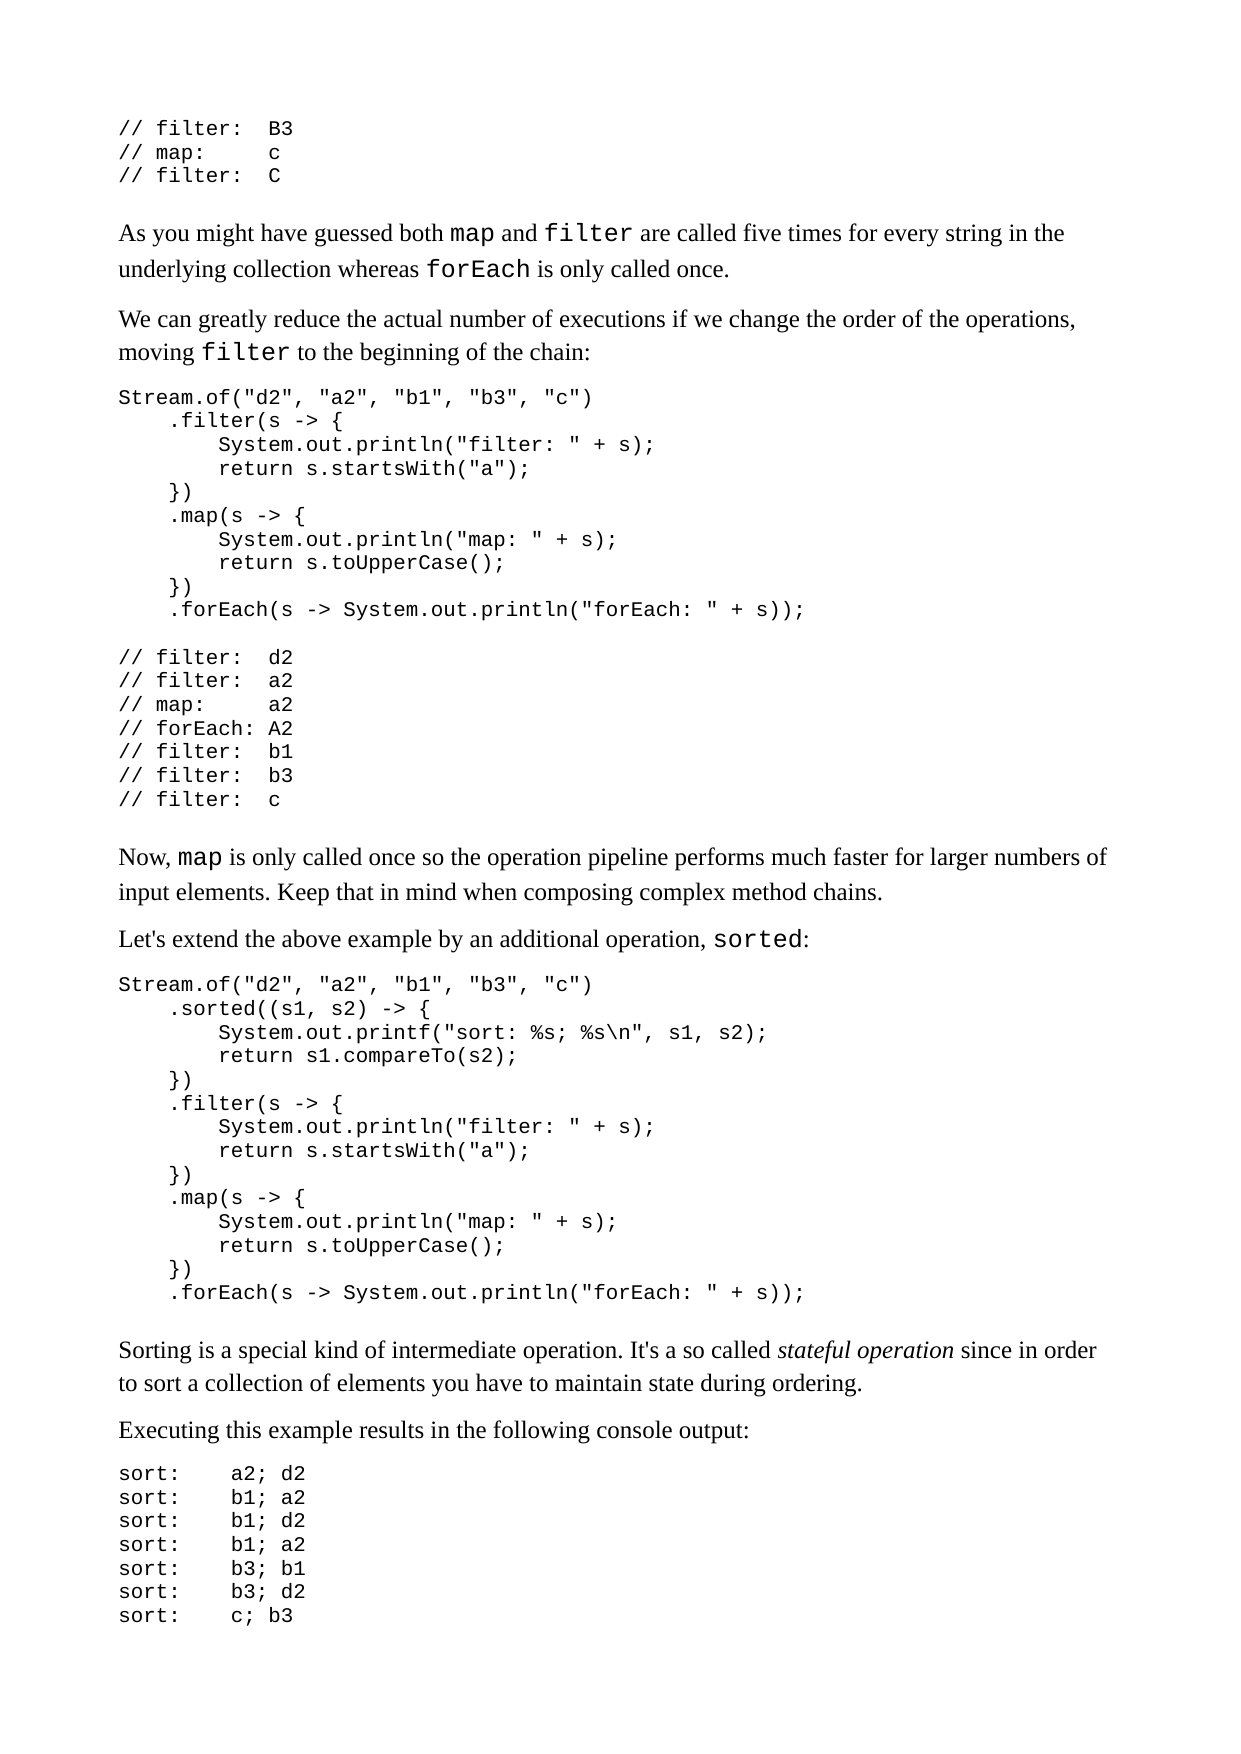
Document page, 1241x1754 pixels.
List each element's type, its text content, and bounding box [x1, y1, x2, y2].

text .map(s -> { [118, 1187, 1122, 1211]
text // filter: c [118, 789, 1122, 812]
text // map: c [118, 142, 1122, 165]
text Sorting is a special kind of intermediate operation. It's a so called stateful operation since in order to sort a collection of elements you have to maintain state during ordering. [118, 1335, 1122, 1397]
text sort: b1; d2 [118, 1511, 1122, 1534]
text .forEach(s -> System.out.println("forEach: " + s)); [118, 599, 1122, 623]
text Now, map is only called once so the operation pipeline performs much faster for larger numbers of input elements. Keep that in mind when composing complex method chains. [118, 842, 1122, 906]
text sort: c; b3 [118, 1605, 1122, 1629]
text System.out.println("map: " + s); [118, 1211, 1122, 1234]
text Stream.of("d2", "a2", "b1", "b3", "c") [118, 974, 1122, 998]
text System.out.printf("sort: %s; %s\n", s1, s2); [118, 1022, 1122, 1045]
text Let's extend the above example by an additional operation, sorted: [118, 924, 1122, 955]
text sort: b1; a2 [118, 1487, 1122, 1511]
text System.out.println("filter: " + s); [118, 1116, 1122, 1140]
text // filter: d2 [118, 647, 1122, 670]
text System.out.println("map: " + s); [118, 528, 1122, 552]
text sort: a2; d2 [118, 1463, 1122, 1487]
text .forEach(s -> System.out.println("forEach: " + s)); [118, 1282, 1122, 1306]
text .sorted((s1, s2) -> { [118, 998, 1122, 1022]
text .filter(s -> { [118, 410, 1122, 434]
text // filter: B3 [118, 118, 1122, 142]
text return s.toUpperCase(); [118, 1234, 1122, 1258]
text }) [118, 1164, 1122, 1187]
text }) [118, 481, 1122, 505]
text // forEach: A2 [118, 718, 1122, 741]
text Stream.of("d2", "a2", "b1", "b3", "c") [118, 387, 1122, 410]
text sort: b1; a2 [118, 1534, 1122, 1558]
text return s.startsWith("a"); [118, 458, 1122, 481]
text // filter: a2 [118, 670, 1122, 694]
text // filter: b1 [118, 741, 1122, 765]
text return s.toUpperCase(); [118, 552, 1122, 576]
text .map(s -> { [118, 505, 1122, 528]
text As you might have guessed both map and filter are called five times for every string in the underlying collection whereas forEach is only called once. [118, 218, 1122, 284]
text }) [118, 1258, 1122, 1282]
text // filter: b3 [118, 765, 1122, 789]
text .filter(s -> { [118, 1093, 1122, 1116]
text We can greatly reduce the actual number of executions if we change the order of the operations, moving filter to the beginning of the chain: [118, 304, 1122, 367]
text // filter: C [118, 165, 1122, 189]
text sort: b3; b1 [118, 1558, 1122, 1581]
text }) [118, 576, 1122, 599]
text System.out.println("filter: " + s); [118, 434, 1122, 458]
text Executing this example results in the following console output: [118, 1416, 1122, 1444]
text }) [118, 1069, 1122, 1093]
text sort: b3; d2 [118, 1581, 1122, 1605]
text return s1.compareTo(s2); [118, 1045, 1122, 1069]
text // map: a2 [118, 694, 1122, 718]
text return s.startsWith("a"); [118, 1140, 1122, 1164]
